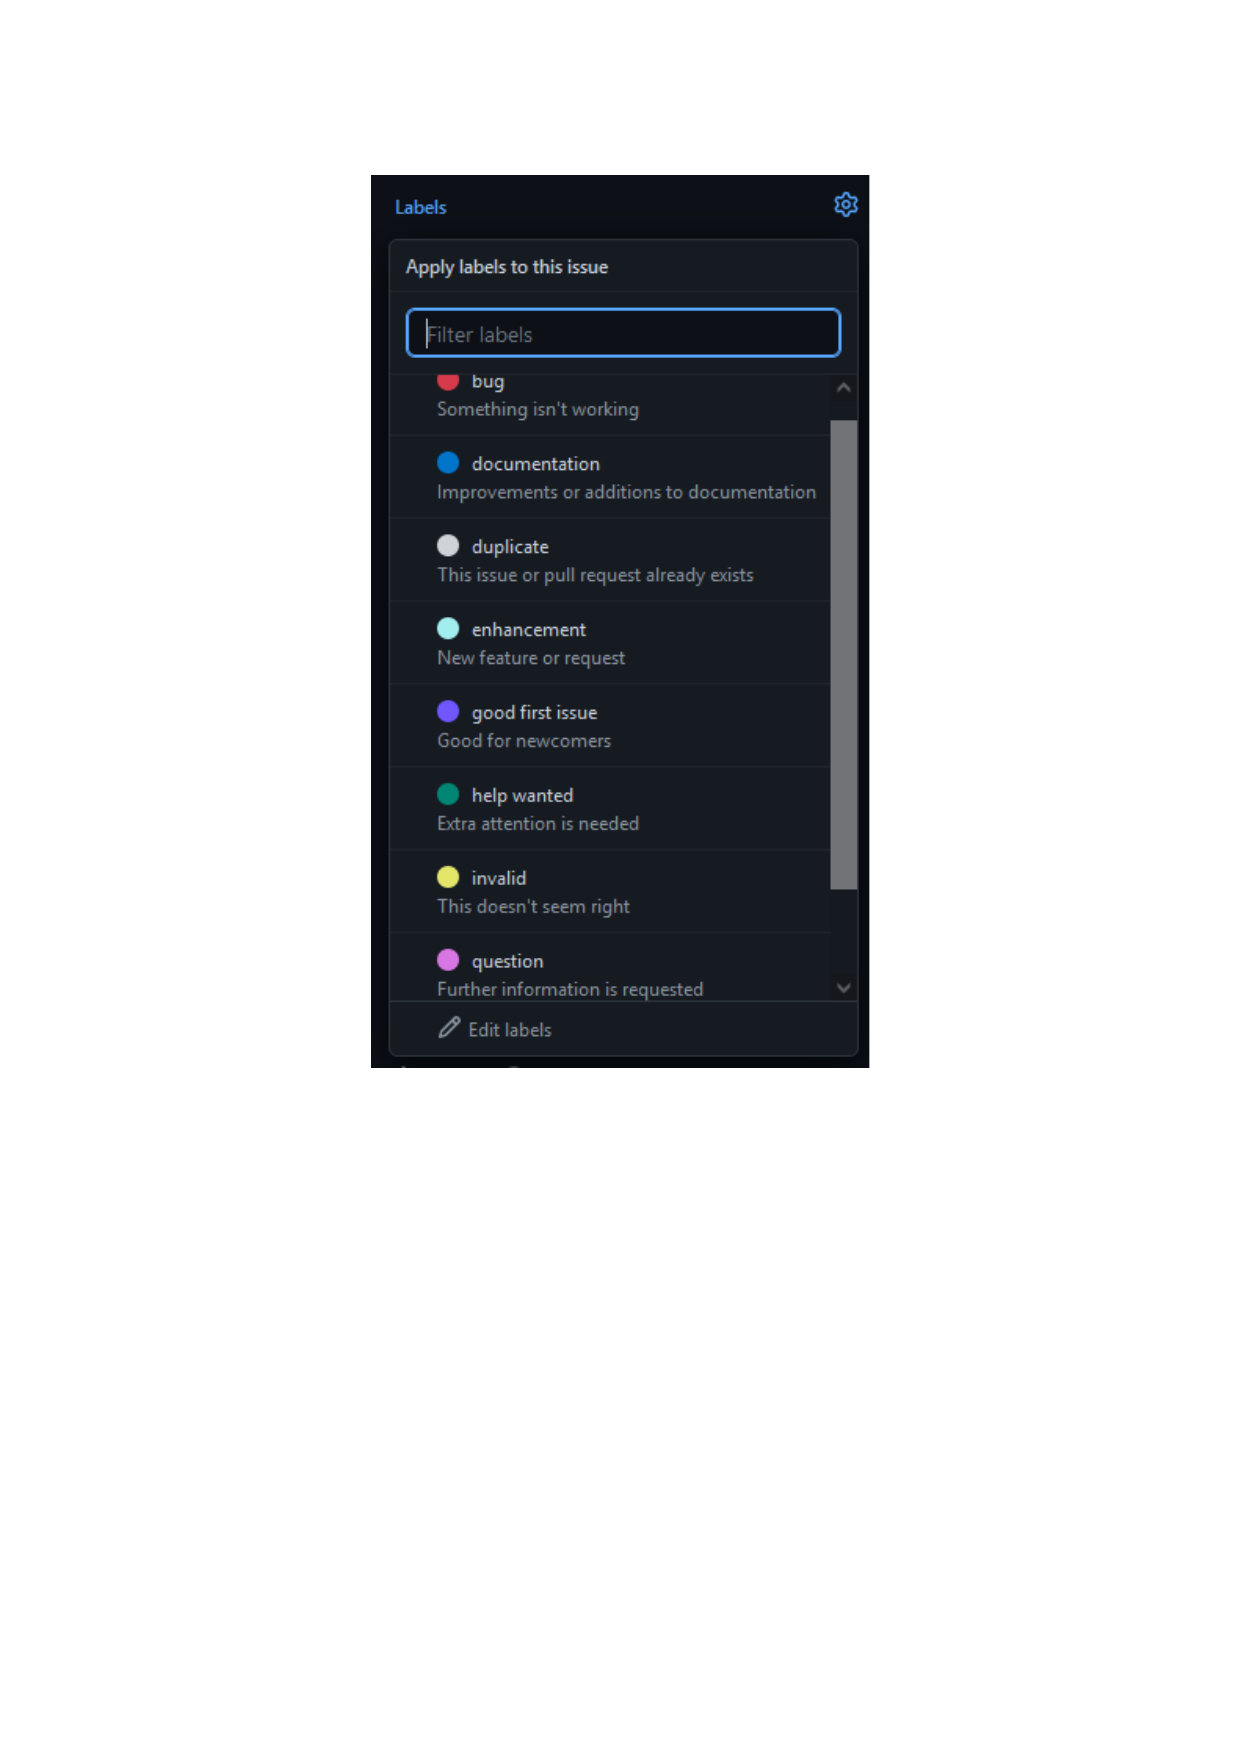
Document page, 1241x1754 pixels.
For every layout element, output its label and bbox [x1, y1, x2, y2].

picture [371, 175, 870, 1068]
